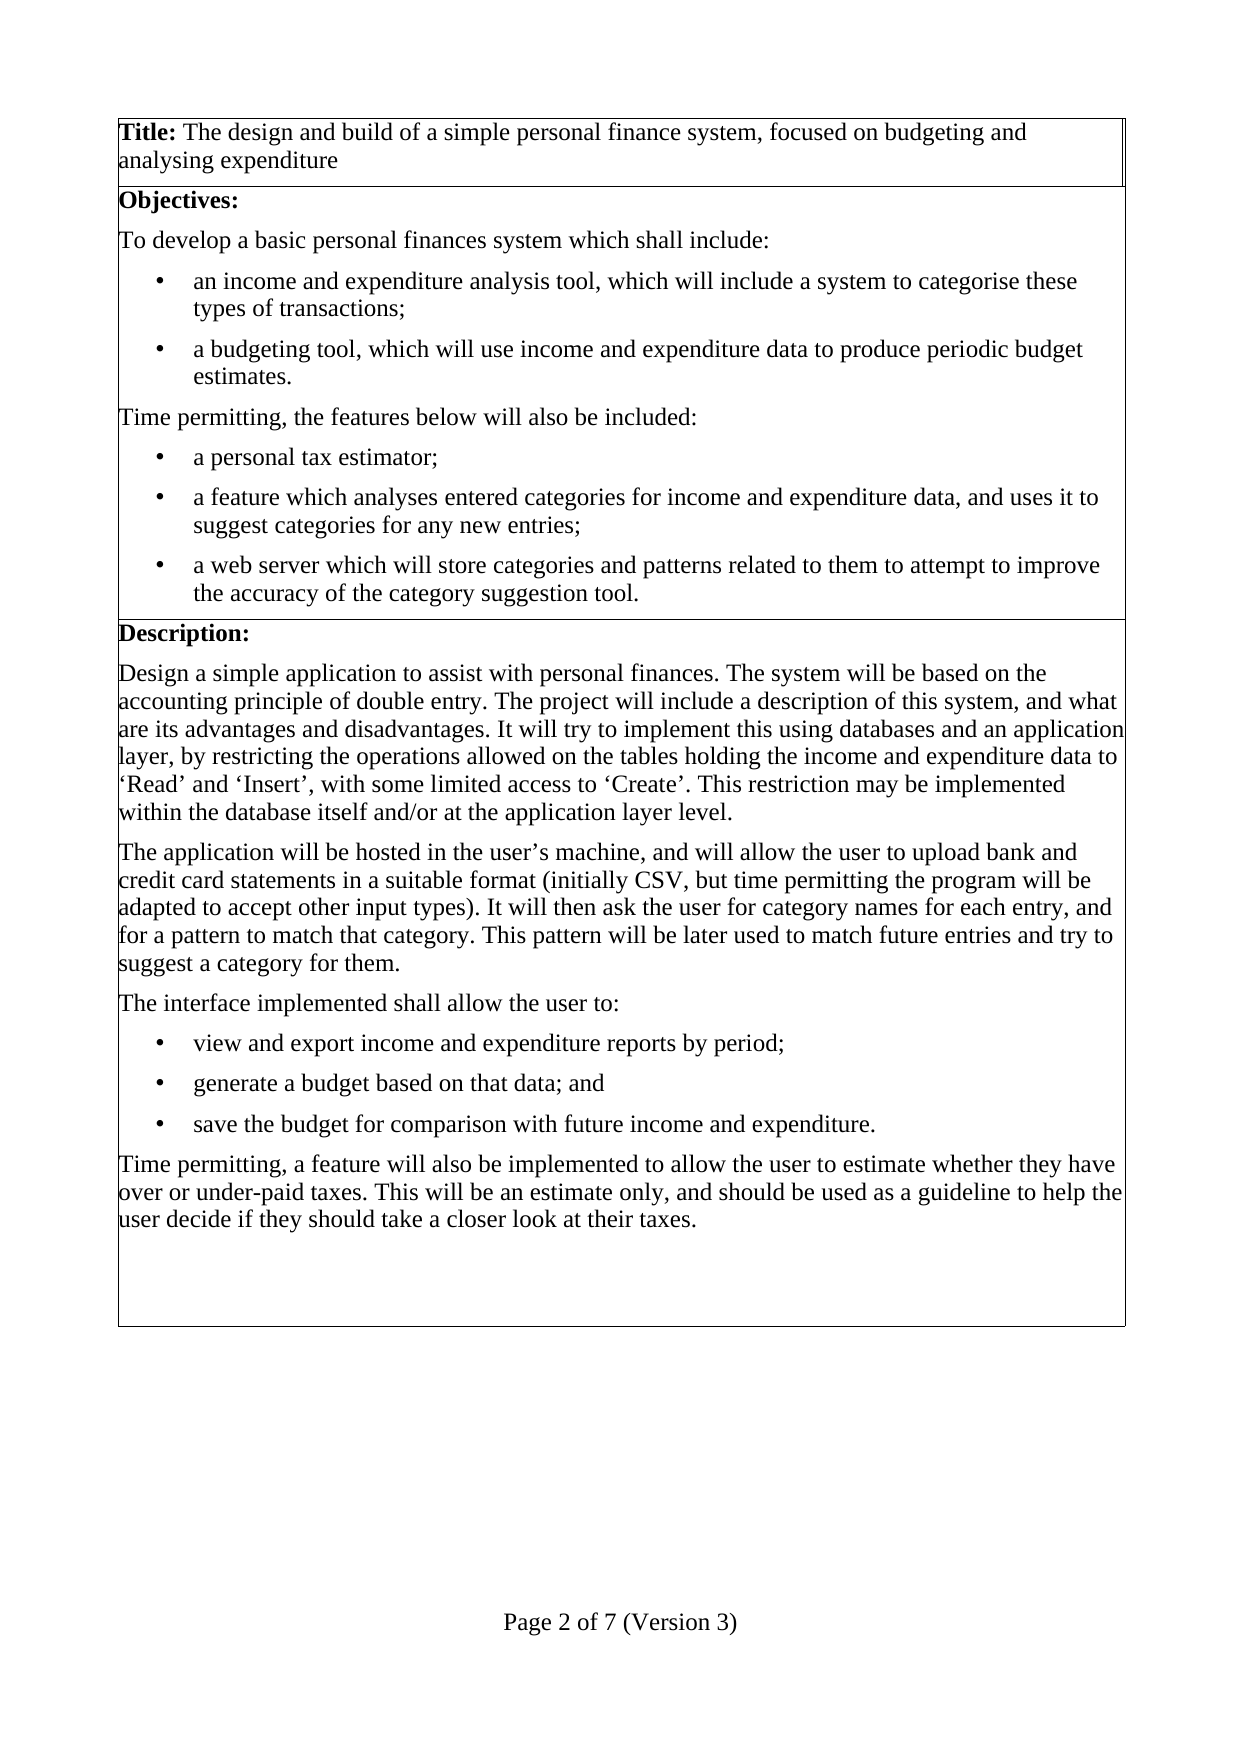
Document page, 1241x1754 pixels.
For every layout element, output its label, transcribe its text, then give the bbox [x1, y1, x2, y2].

table_cell Objectives: To develop a basic personal finances system which shall include: an income and expenditure analysis tool, which will include a system to categorise these types of transactions; a budgeting tool, which will use income and expenditure data to produce periodic budget estimates. Time permitting, the features below will also be included: a personal tax estimator; a feature which analyses entered categories for income and expenditure data, and uses it to suggest categories for any new entries; a web server which will store categories and patterns related to them to attempt to improve the accuracy of the category suggestion tool. [119, 187, 1125, 619]
table_header Title: The design and build of a simple personal finance system, focused on budgeting and analysing expenditure [119, 119, 1122, 186]
table_cell Description: Design a simple application to assist with personal finances. The system will be based on the accounting principle of double entry. The project will include a description of this system, and what are its advantages and disadvantages. It will try to implement this using databases and an application layer, by restricting the operations allowed on the tables holding the income and expenditure data to ‘Read’ and ‘Insert’, with some limited access to ‘Create’. This restriction may be implemented within the database itself and/or at the application layer level. The application will be hosted in the user’s machine, and will allow the user to upload bank and credit card statements in a suitable format (initially CSV, but time permitting the program will be adapted to accept other input types). It will then ask the user for category names for each entry, and for a pattern to match that category. This pattern will be later used to match future entries and try to suggest a category for them. The interface implemented shall allow the user to: view and export income and expenditure reports by period; generate a budget based on that data; and save the budget for comparison with future income and expenditure. Time permitting, a feature will also be implemented to allow the user to estimate whether they have over or under-paid taxes. This will be an estimate only, and should be used as a guideline to help the user decide if they should take a closer look at their taxes. [119, 620, 1125, 1326]
